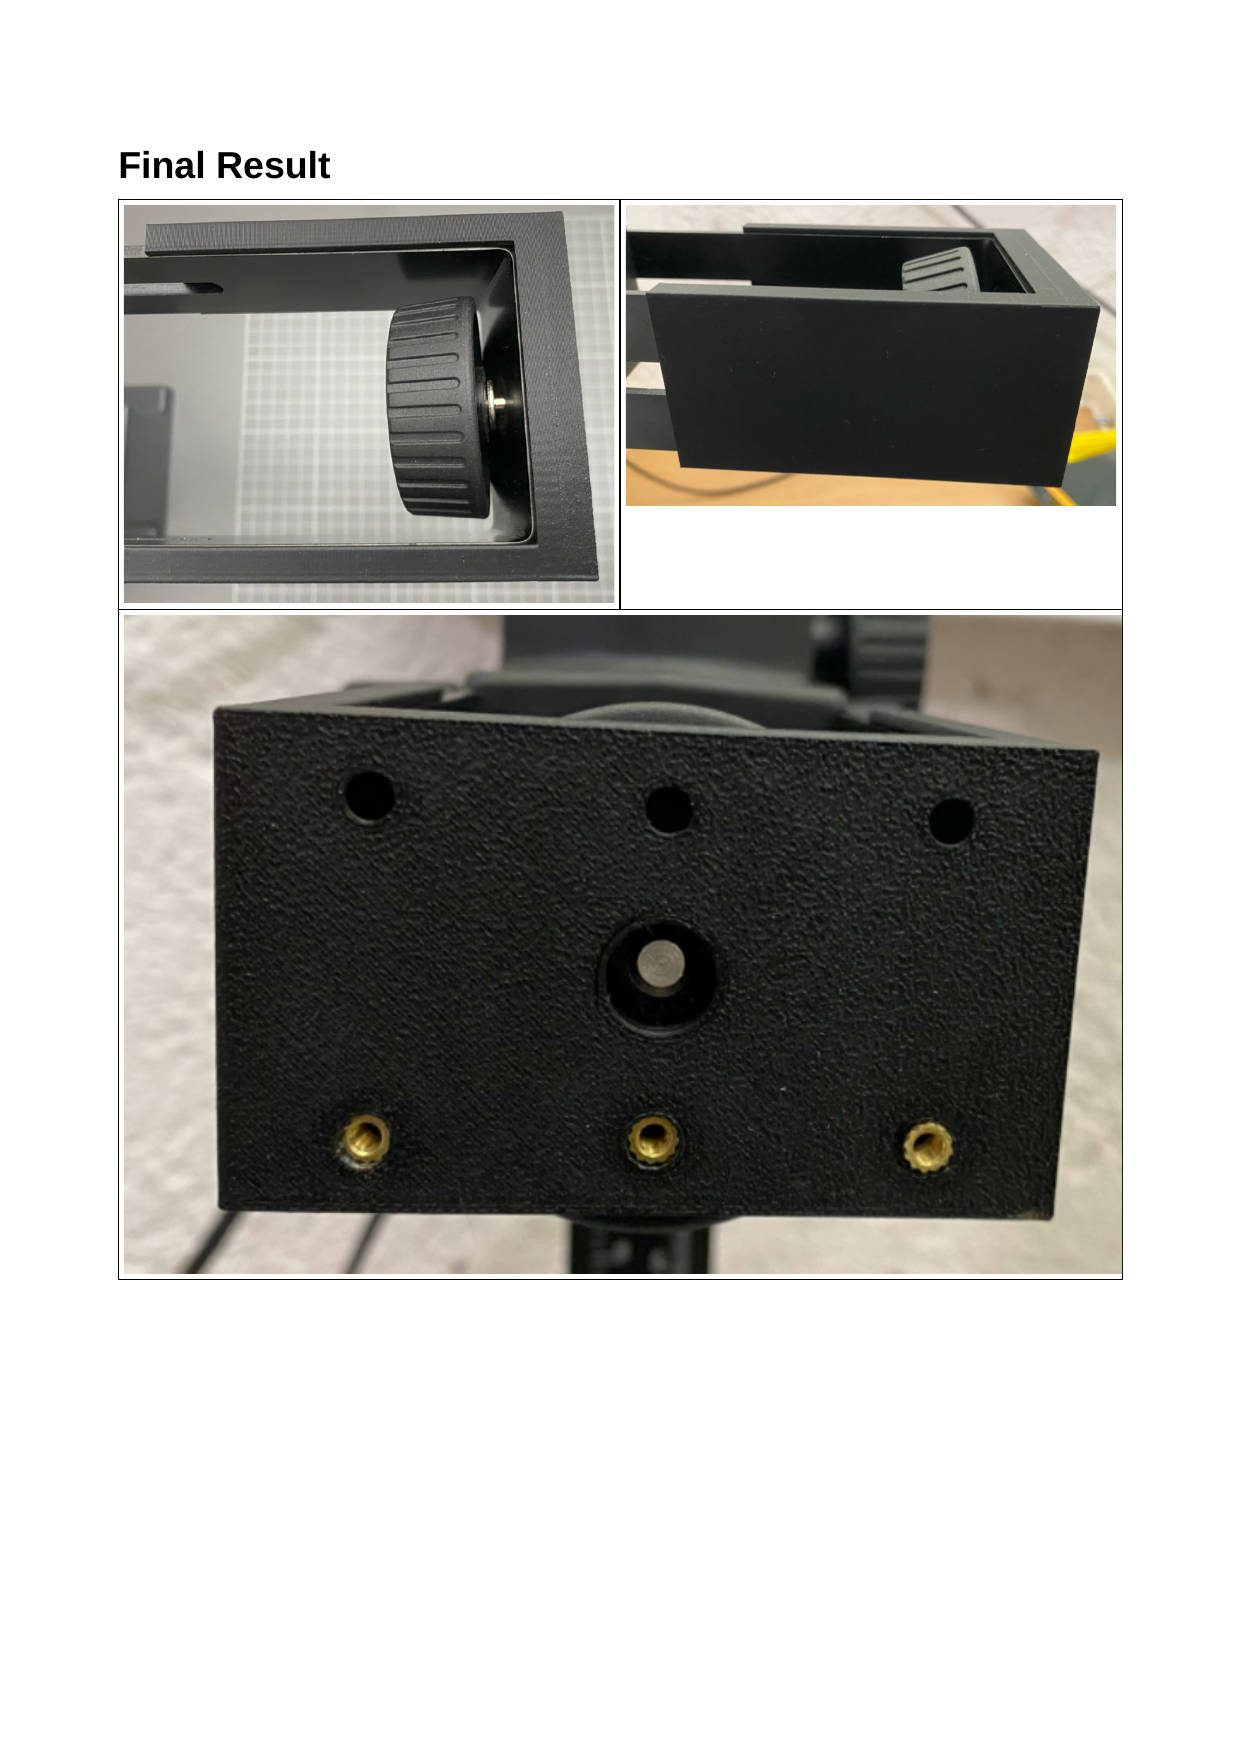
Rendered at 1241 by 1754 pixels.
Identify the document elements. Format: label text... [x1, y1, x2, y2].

table_header [119, 200, 619, 608]
picture [625, 205, 1117, 506]
picture [123, 205, 615, 603]
picture [123, 615, 1123, 1274]
subtitle Final Result [118, 143, 1122, 186]
table_header [621, 200, 1122, 608]
table_cell [119, 610, 1122, 1279]
